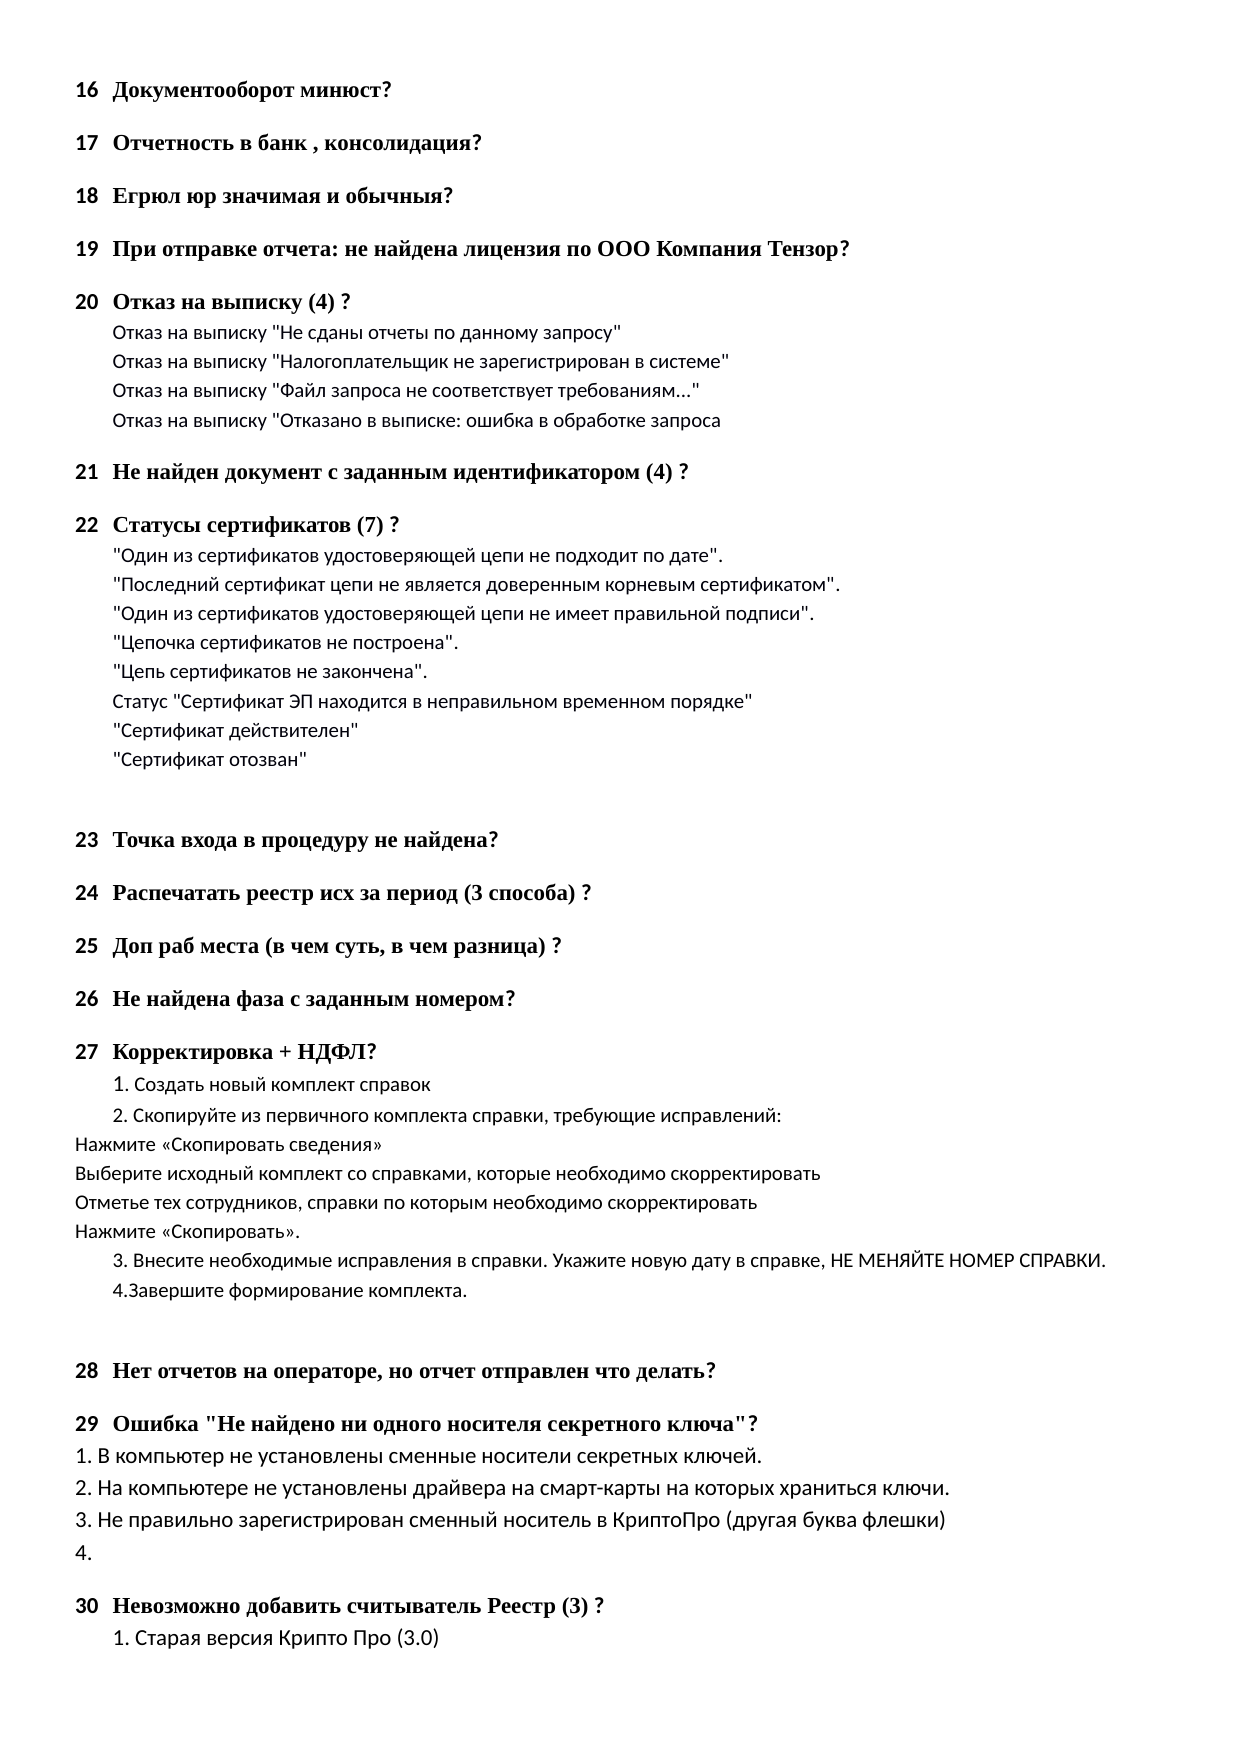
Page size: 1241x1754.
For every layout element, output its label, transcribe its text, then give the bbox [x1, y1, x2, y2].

text "Цепь сертификатов не закончена". [75, 659, 1165, 684]
subtitle При отправке отчета: не найдена лицензия по ООО Компания Тензор? [75, 234, 1165, 262]
text 2. Скопируйте из первичного комплекта справки, требующие исправлений: [75, 1102, 1165, 1127]
text 2. На компьютере не установлены драйвера на смарт-карты на которых храниться ключи. [75, 1473, 1165, 1501]
subtitle Отчетность в банк , консолидация? [75, 128, 1165, 156]
text Выберите исходный комплект со справками, которые необходимо скорректировать [75, 1160, 1165, 1186]
text "Один из сертификатов удостоверяющей цепи не подходит по дате". [75, 542, 1165, 567]
text Статус "Сертификат ЭП находится в неправильном временном порядке" [75, 688, 1165, 713]
text "Последний сертификат цепи не является доверенным корневым сертификатом". [75, 571, 1165, 597]
text Отметье тех сотрудников, справки по которым необходимо скорректировать [75, 1189, 1165, 1215]
text 3. Внесите необходимые исправления в справки. Укажите новую дату в справке, НЕ МЕНЯЙТЕ НОМЕР СПРАВКИ. [75, 1248, 1165, 1273]
subtitle Не найдена фаза с заданным номером? [75, 984, 1165, 1012]
subtitle Ошибка "Не найдено ни одного носителя секретного ключа"? [75, 1409, 1165, 1437]
subtitle Отказ на выписку (4) ? [75, 287, 1165, 315]
subtitle Точка входа в процедуру не найдена? [75, 825, 1165, 853]
subtitle Нет отчетов на операторе, но отчет отправлен что делать? [75, 1356, 1165, 1384]
subtitle Егрюл юр значимая и обычныя? [75, 181, 1165, 209]
text "Один из сертификатов удостоверяющей цепи не имеет правильной подписи". [75, 600, 1165, 626]
text 4. [75, 1538, 1165, 1566]
text "Сертификат отозван" [75, 746, 1165, 772]
text 1. Старая версия Крипто Про (3.0) [75, 1623, 1165, 1651]
text Нажмите «Скопировать». [75, 1218, 1165, 1244]
text "Сертификат действителен" [75, 717, 1165, 742]
text "Цепочка сертификатов не построена". [75, 629, 1165, 655]
subtitle Документооборот минюст? [75, 75, 1165, 103]
text 3. Не правильно зарегистрирован сменный носитель в КриптоПро (другая буква флешки) [75, 1506, 1165, 1533]
text 4.Завершите формирование комплекта. [75, 1277, 1165, 1302]
text Отказ на выписку "Не сданы отчеты по данному запросу" Отказ на выписку "Налогоплательщик не зарегистрирован в системе" Отказ на выписку "Файл запроса не соответствует требованиям..." Отказ на выписку "Отказано в выписке: ошибка в обработке запроса [112, 319, 1165, 432]
subtitle Корректировка + НДФЛ? [75, 1037, 1165, 1065]
subtitle Не найден документ с заданным идентификатором (4) ? [75, 457, 1165, 485]
text 1. В компьютер не установлены сменные носители секретных ключей. [75, 1441, 1165, 1469]
subtitle Невозможно добавить считыватель Реестр (3) ? [75, 1591, 1165, 1619]
subtitle Доп раб места (в чем суть, в чем разница) ? [75, 931, 1165, 959]
subtitle Статусы сертификатов (7) ? [75, 510, 1165, 538]
text Нажмите «Скопировать сведения» [75, 1131, 1165, 1156]
subtitle Распечатать реестр исх за период (3 способа) ? [75, 878, 1165, 906]
text 1. Создать новый комплект справок [75, 1069, 1165, 1098]
